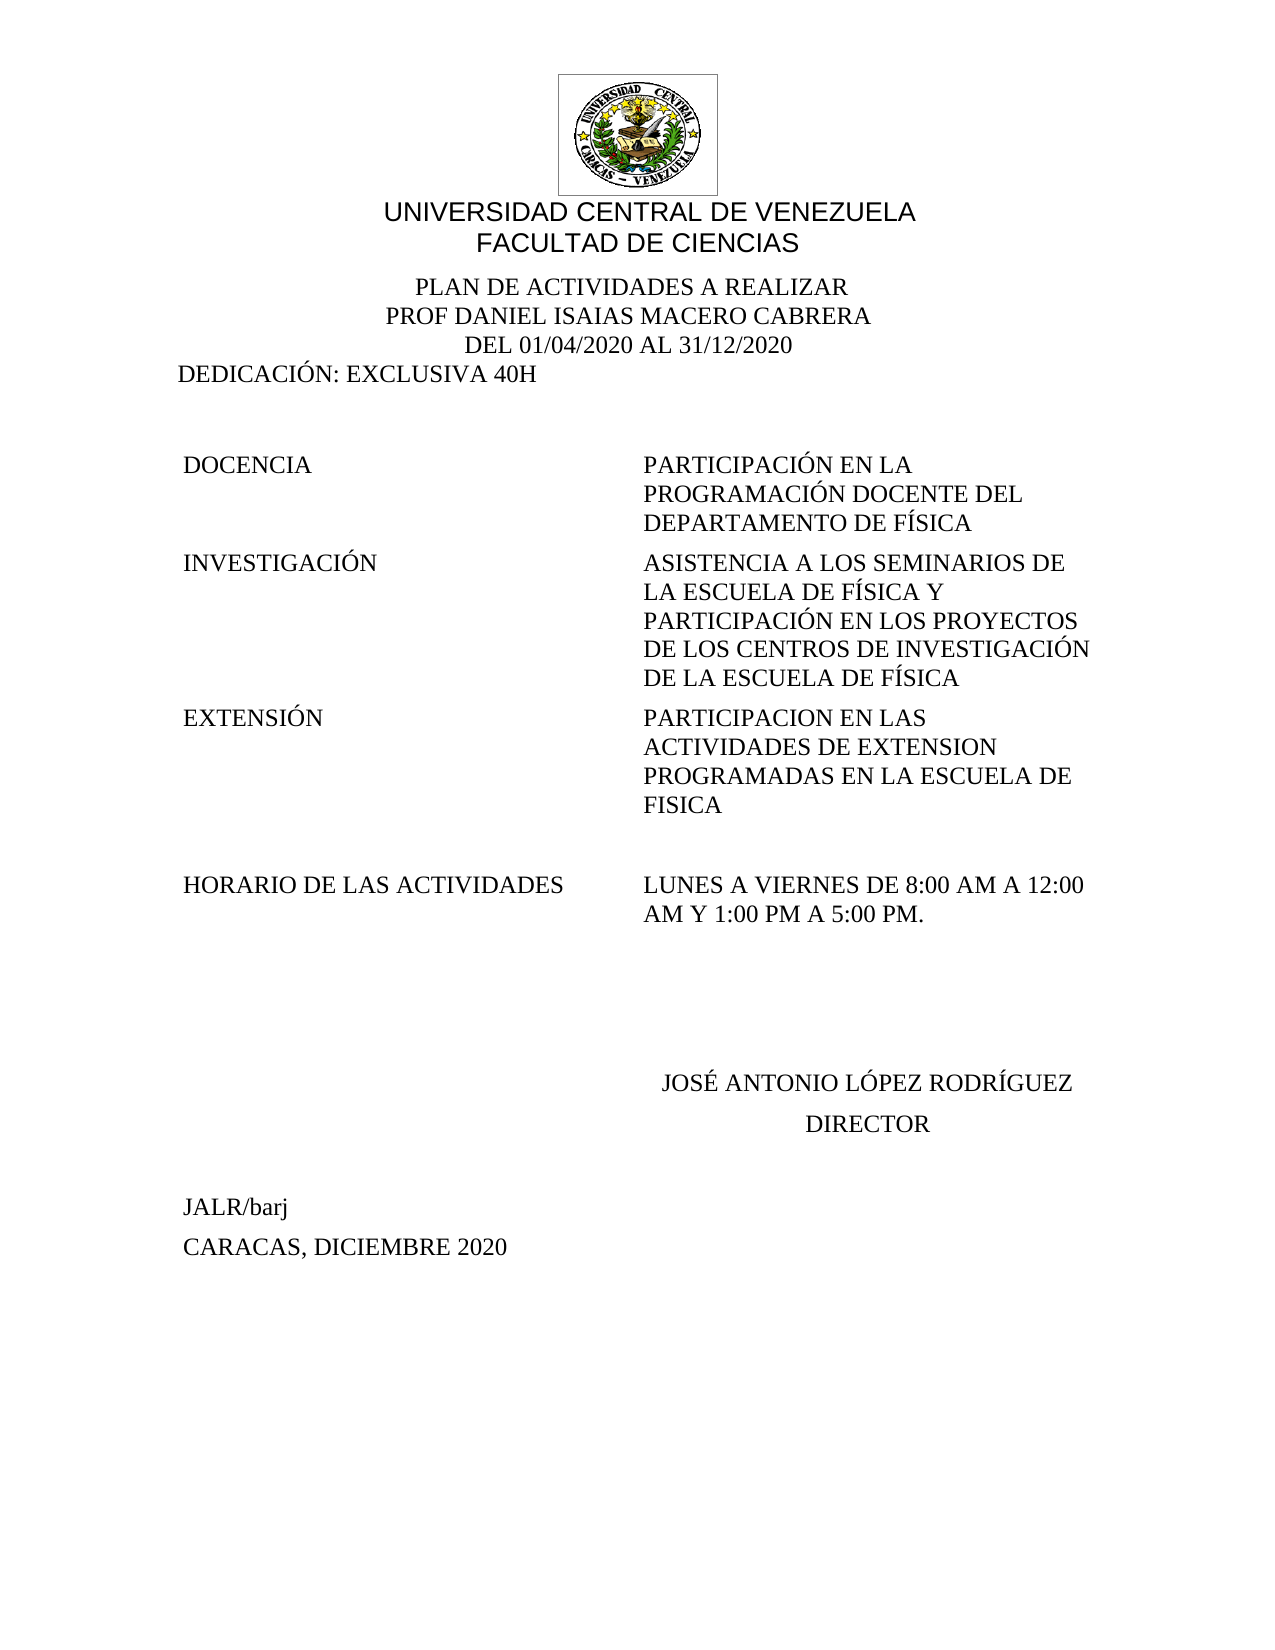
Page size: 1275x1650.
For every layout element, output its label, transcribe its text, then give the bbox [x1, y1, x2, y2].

table_cell PARTICIPACION EN LAS ACTIVIDADES DE EXTENSION PROGRAMADAS EN LA ESCUELA DE FISICA [638, 698, 1098, 824]
table_cell DIRECTOR [638, 1103, 1098, 1186]
text PROF Daniel Isaias Macero Cabrera [177, 301, 1086, 330]
text PLAN DE ACTIVIDADES A REALIZAR [177, 272, 1086, 301]
text DEL 01/04/2020 al 31/12/2020 [177, 330, 1086, 359]
table_cell [638, 1226, 1098, 1267]
table_cell CARACAS, diciembre 2020 [177, 1226, 637, 1267]
table_cell [638, 1186, 1098, 1226]
table_cell [177, 1103, 637, 1186]
table_header DOCENCIA [177, 445, 637, 543]
table_header JOSÉ ANTONIO LÓPEZ RODRÍGUEZ [638, 1020, 1098, 1103]
table_cell [638, 824, 1098, 864]
table_header PARTICIPACIÓN EN LA PROGRAMACIÓN DOCENTE DEL DEPARTAMENTO DE FÍSICA [638, 445, 1098, 543]
table_cell [177, 824, 637, 864]
table_cell extensión [177, 698, 637, 824]
table_header [177, 1020, 637, 1103]
table_cell HORARIO DE LAS ACTIVIDADES [177, 865, 637, 933]
table_cell investigación [177, 543, 637, 698]
text dedicación: Exclusiva 40H [177, 359, 1086, 387]
table_cell JALR/barj [177, 1186, 637, 1226]
table_cell ASISTENCIA A LOS SEMINARIOS DE LA ESCUELA DE FÍSICA Y PARTICIPACIÓN EN LOS PROYECTOS DE LOS CENTROS DE INVESTIGACIÓN DE LA ESCUELA DE FÍSICA [638, 543, 1098, 698]
table_cell LUNES A VIERNES DE 8:00 am a 12:00 am y 1:00 pm a 5:00 pm. [638, 865, 1098, 933]
